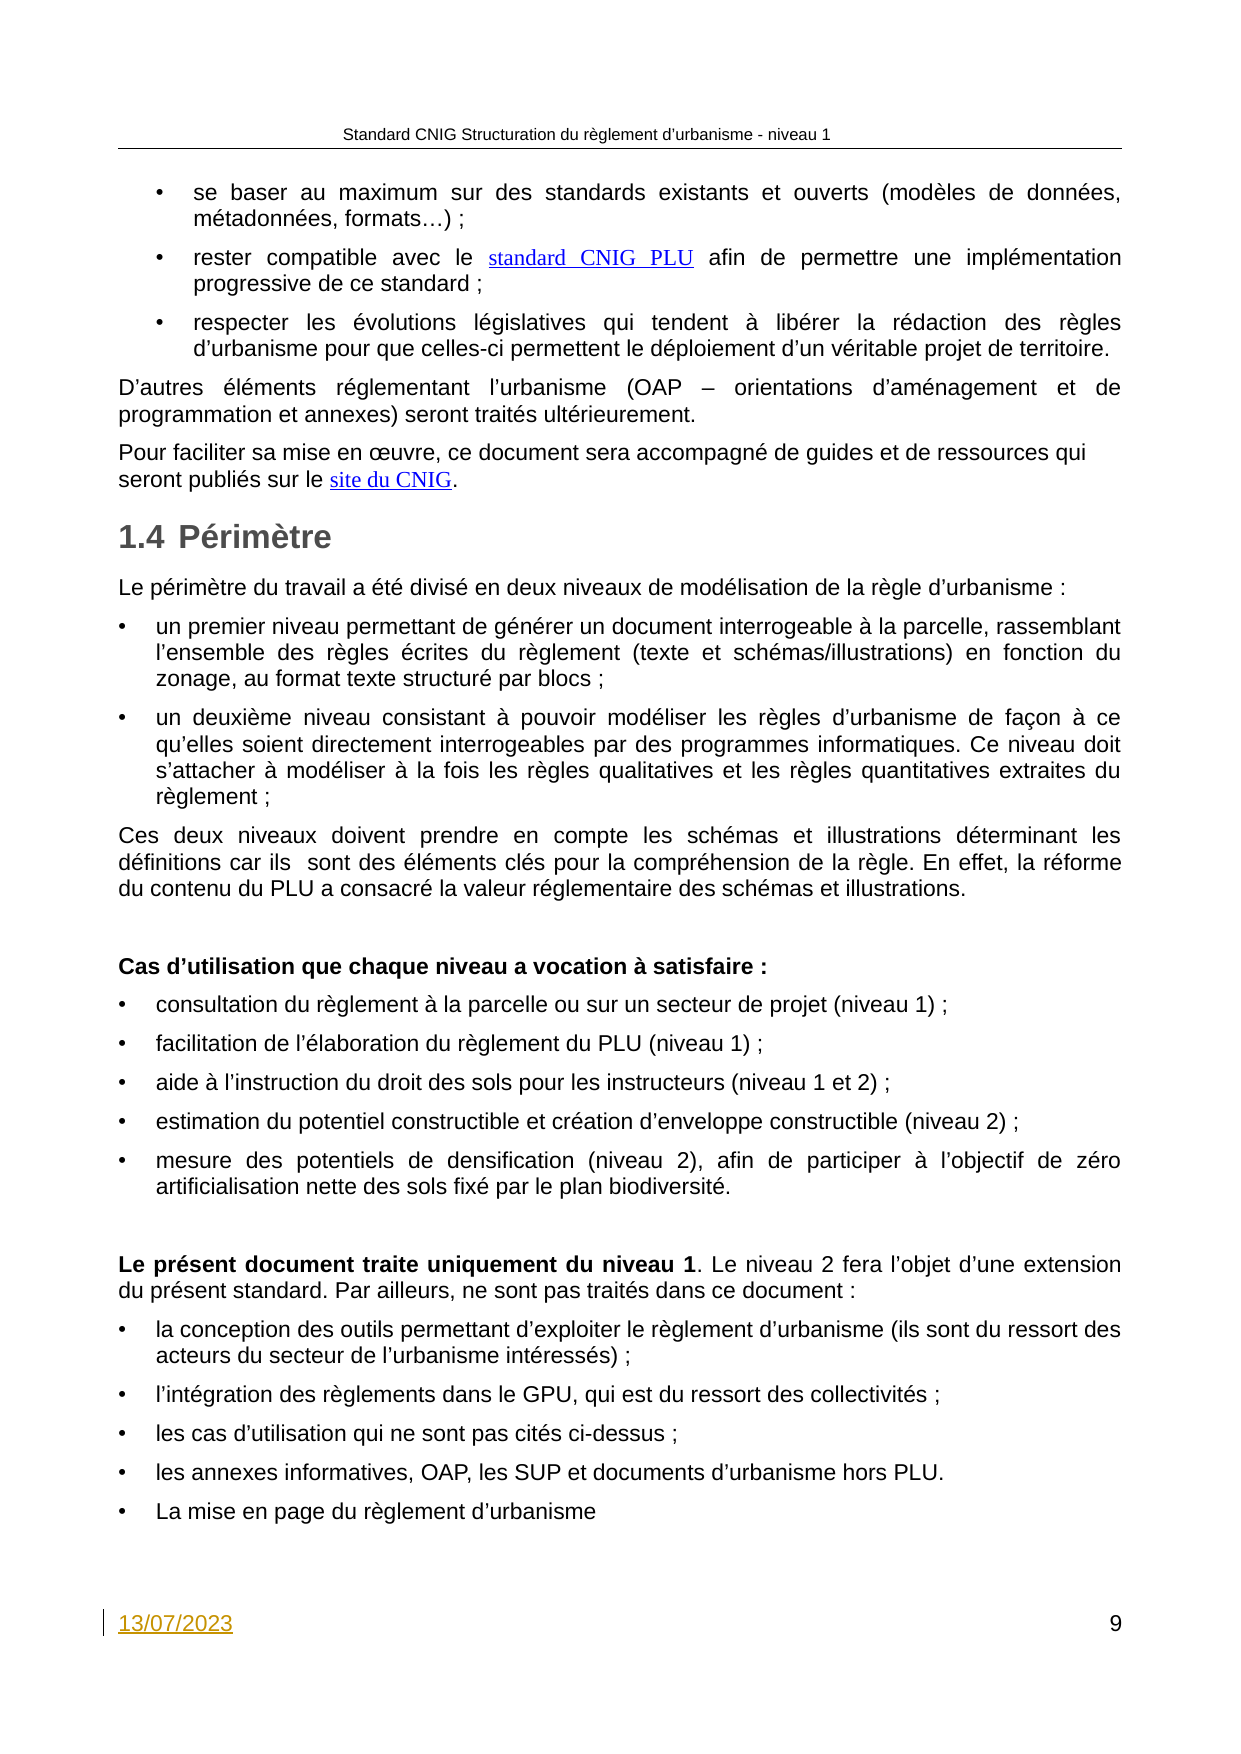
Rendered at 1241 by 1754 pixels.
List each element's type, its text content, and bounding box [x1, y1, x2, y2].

text D’autres éléments réglementant l’urbanisme (OAP – orientations d’aménagement et de programmation et annexes) seront traités ultérieurement. [118, 374, 1122, 427]
text Pour faciliter sa mise en œuvre, ce document sera accompagné de guides et de ressources qui seront publiés sur le site du CNIG. [118, 439, 1122, 492]
list l’intégration des règlements dans le GPU, qui est du ressort des collectivités ; [118, 1381, 1122, 1408]
list respecter les évolutions législatives qui tendent à libérer la rédaction des règles d’urbanisme pour que celles-ci permettent le déploiement d’un véritable projet de territoire. [156, 309, 1122, 362]
list les cas d’utilisation qui ne sont pas cités ci-dessus ; [118, 1420, 1122, 1447]
text Ces deux niveaux doivent prendre en compte les schémas et illustrations déterminant les définitions car ils sont des éléments clés pour la compréhension de la règle. En effet, la réforme du contenu du PLU a consacré la valeur réglementaire des schémas et illustrations. [118, 822, 1122, 901]
list facilitation de l’élaboration du règlement du PLU (niveau 1) ; [118, 1030, 1122, 1057]
subtitle Périmètre [118, 517, 1122, 556]
list la conception des outils permettant d’exploiter le règlement d’urbanisme (ils sont du ressort des acteurs du secteur de l’urbanisme intéressés) ; [118, 1316, 1122, 1369]
list mesure des potentiels de densification (niveau 2), afin de participer à l’objectif de zéro artificialisation nette des sols fixé par le plan biodiversité. [118, 1147, 1122, 1199]
list estimation du potentiel constructible et création d’enveloppe constructible (niveau 2) ; [118, 1108, 1122, 1134]
list se baser au maximum sur des standards existants et ouverts (modèles de données, métadonnées, formats…) ; [156, 178, 1122, 231]
list un premier niveau permettant de générer un document interrogeable à la parcelle, rassemblant l’ensemble des règles écrites du règlement (texte et schémas/illustrations) en fonction du zonage, au format texte structuré par blocs ; [118, 613, 1122, 692]
list rester compatible avec le standard CNIG PLU afin de permettre une implémentation progressive de ce standard ; [156, 244, 1122, 296]
list un deuxième niveau consistant à pouvoir modéliser les règles d’urbanisme de façon à ce qu’elles soient directement interrogeables par des programmes informatiques. Ce niveau doit s’attacher à modéliser à la fois les règles qualitatives et les règles quantitatives extraites du règlement ; [118, 704, 1122, 810]
list les annexes informatives, OAP, les SUP et documents d’urbanisme hors PLU. [118, 1459, 1122, 1485]
text Le périmètre du travail a été divisé en deux niveaux de modélisation de la règle d’urbanisme : [118, 574, 1122, 600]
text Cas d’utilisation que chaque niveau a vocation à satisfaire : [118, 953, 1122, 979]
list consultation du règlement à la parcelle ou sur un secteur de projet (niveau 1) ; [118, 991, 1122, 1018]
list aide à l’instruction du droit des sols pour les instructeurs (niveau 1 et 2) ; [118, 1069, 1122, 1096]
list La mise en page du règlement d’urbanisme [118, 1498, 1122, 1524]
text Le présent document traite uniquement du niveau 1. Le niveau 2 fera l’objet d’une extension du présent standard. Par ailleurs, ne sont pas traités dans ce document : [118, 1251, 1122, 1304]
